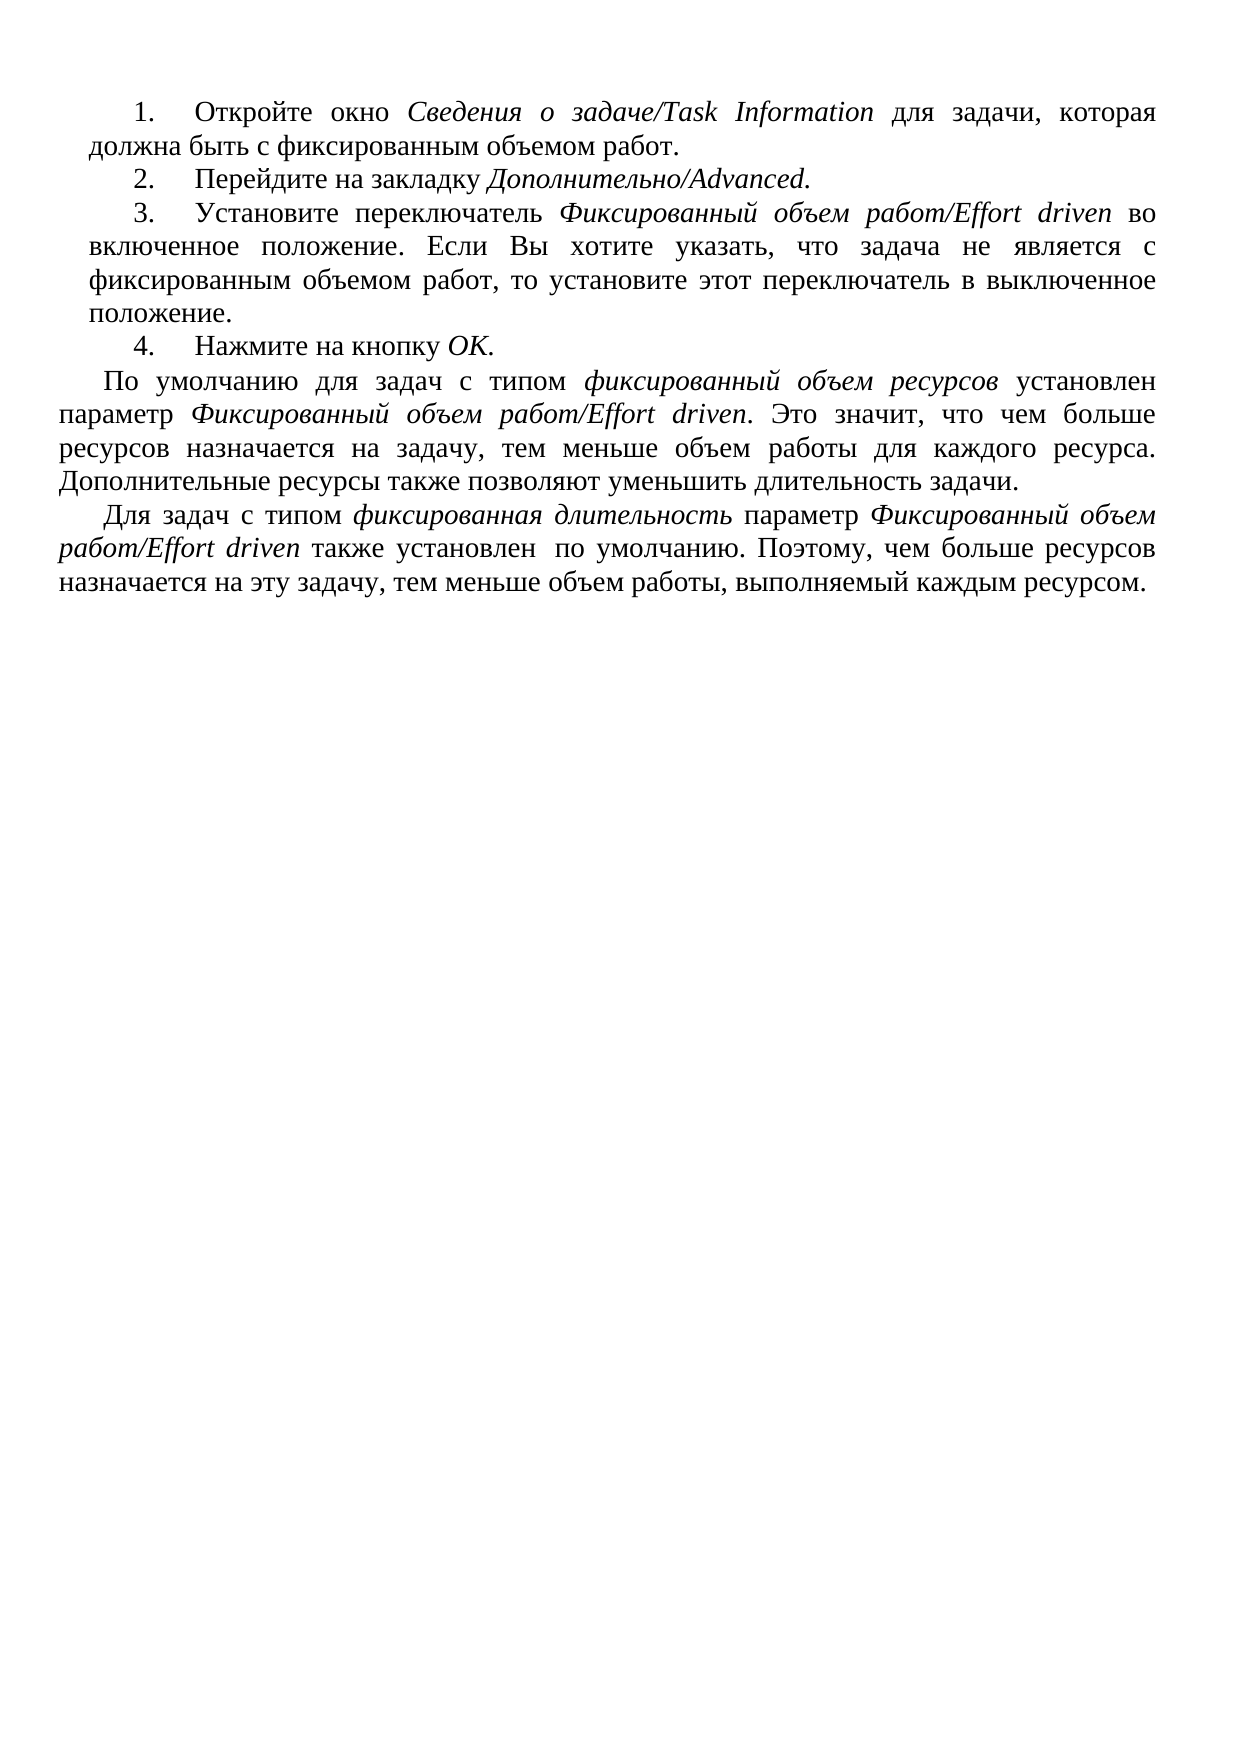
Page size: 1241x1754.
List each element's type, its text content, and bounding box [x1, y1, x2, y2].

list Установите переключатель Фиксированный объем работ/Effort driven во включенное положение. Если Вы хотите указать, что задача не является с фиксированным объемом работ, то установите этот переключатель в выключенное положение. [89, 195, 1156, 329]
list Нажмите на кнопку OK. [89, 329, 1182, 363]
text Для задач с типом фиксированная длительность параметр Фиксированный объем работ/Effort driven также установлен по умолчанию. Поэтому, чем больше ресурсов назначается на эту задачу, тем меньше объем работы, выполняемый каждым ресурсом. [59, 497, 1156, 597]
text По умолчанию для задач с типом фиксированный объем ресурсов установлен параметр Фиксированный объем работ/Effort driven. Это значит, что чем больше ресурсов назначается на задачу, тем меньше объем работы для каждого ресурса. Дополнительные ресурсы также позволяют уменьшить длительность задачи. [59, 363, 1156, 497]
list Откройте окно Сведения о задаче/Task Information для задачи, которая должна быть с фиксированным объемом работ. [89, 94, 1156, 161]
list Перейдите на закладку Дополнительно/Advanced. [89, 161, 1182, 195]
